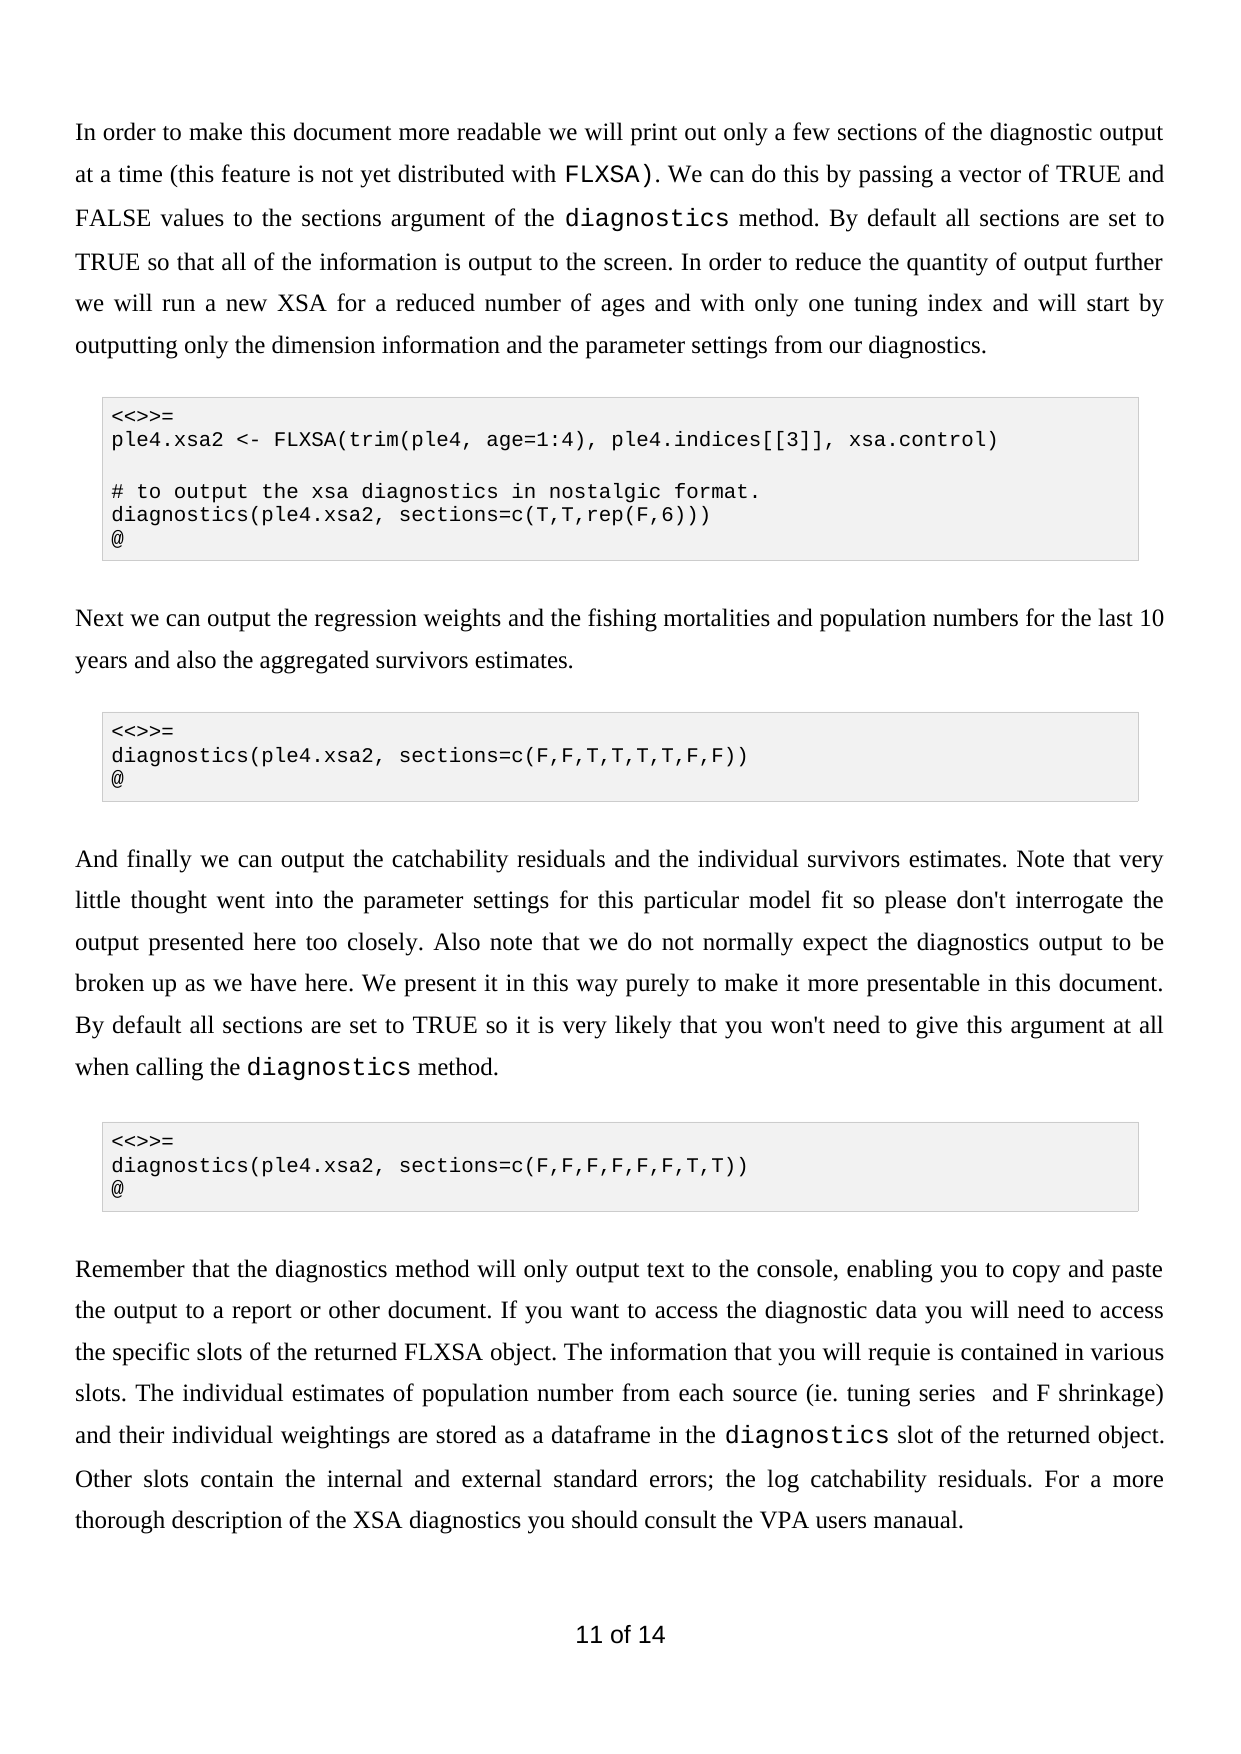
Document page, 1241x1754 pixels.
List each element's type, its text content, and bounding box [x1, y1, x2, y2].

text @ [111, 768, 1129, 792]
text Remember that the diagnostics method will only output text to the console, enabling you to copy and paste the output to a report or other document. If you want to access the diagnostic data you will need to access the specific slots of the returned FLXSA object. The information that you will requie is contained in various slots. The individual estimates of population number from each source (ie. tuning series and F shrinkage) and their individual weightings are stored as a dataframe in the diagnostics slot of the returned object. Other slots contain the internal and external standard errors; the log catchability residuals. For a more thorough description of the XSA diagnostics you should consult the VPA users manaual. [75, 1110, 1166, 1534]
text @ [111, 528, 1129, 552]
text In order to make this document more readable we will print out only a few sections of the diagnostic output at a time (this feature is not yet distributed with FLXSA). We can do this by passing a vector of TRUE and FALSE values to the sections argument of the diagnostics method. By default all sections are set to TRUE so that all of the information is output to the screen. In order to reduce the quantity of output further we will run a new XSA for a reduced number of ages and with only one tuning index and will start by outputting only the dimension information and the parameter settings from our diagnostics. [75, 118, 1166, 358]
text <<>>= [111, 721, 1129, 745]
text # to output the xsa diagnostics in nostalgic format. [111, 481, 1129, 504]
text <<>>= [111, 406, 1129, 429]
text And finally we can output the catchability residuals and the individual survivors estimates. Note that very little thought went into the parameter settings for this particular model fit so please don't interrogate the output presented here too closely. Also note that we do not normally expect the diagnostics output to be broken up as we have here. We present it in this way purely to make it more presentable in this document. By default all sections are set to TRUE so it is very likely that you won't need to give this argument at all when calling the diagnostics method. [75, 700, 1166, 1083]
text diagnostics(ple4.xsa2, sections=c(F,F,T,T,T,T,F,F)) [111, 745, 1129, 768]
text @ [111, 1178, 1129, 1202]
text diagnostics(ple4.xsa2, sections=c(F,F,F,F,F,F,T,T)) [111, 1155, 1129, 1178]
text diagnostics(ple4.xsa2, sections=c(T,T,rep(F,6))) [111, 504, 1129, 528]
text <<>>= [111, 1131, 1129, 1155]
text Next we can output the regression weights and the fishing mortalities and population numbers for the last 10 years and also the aggregated survivors estimates. [75, 385, 1166, 674]
text ple4.xsa2 <- FLXSA(trim(ple4, age=1:4), ple4.indices[[3]], xsa.control) [111, 429, 1129, 453]
